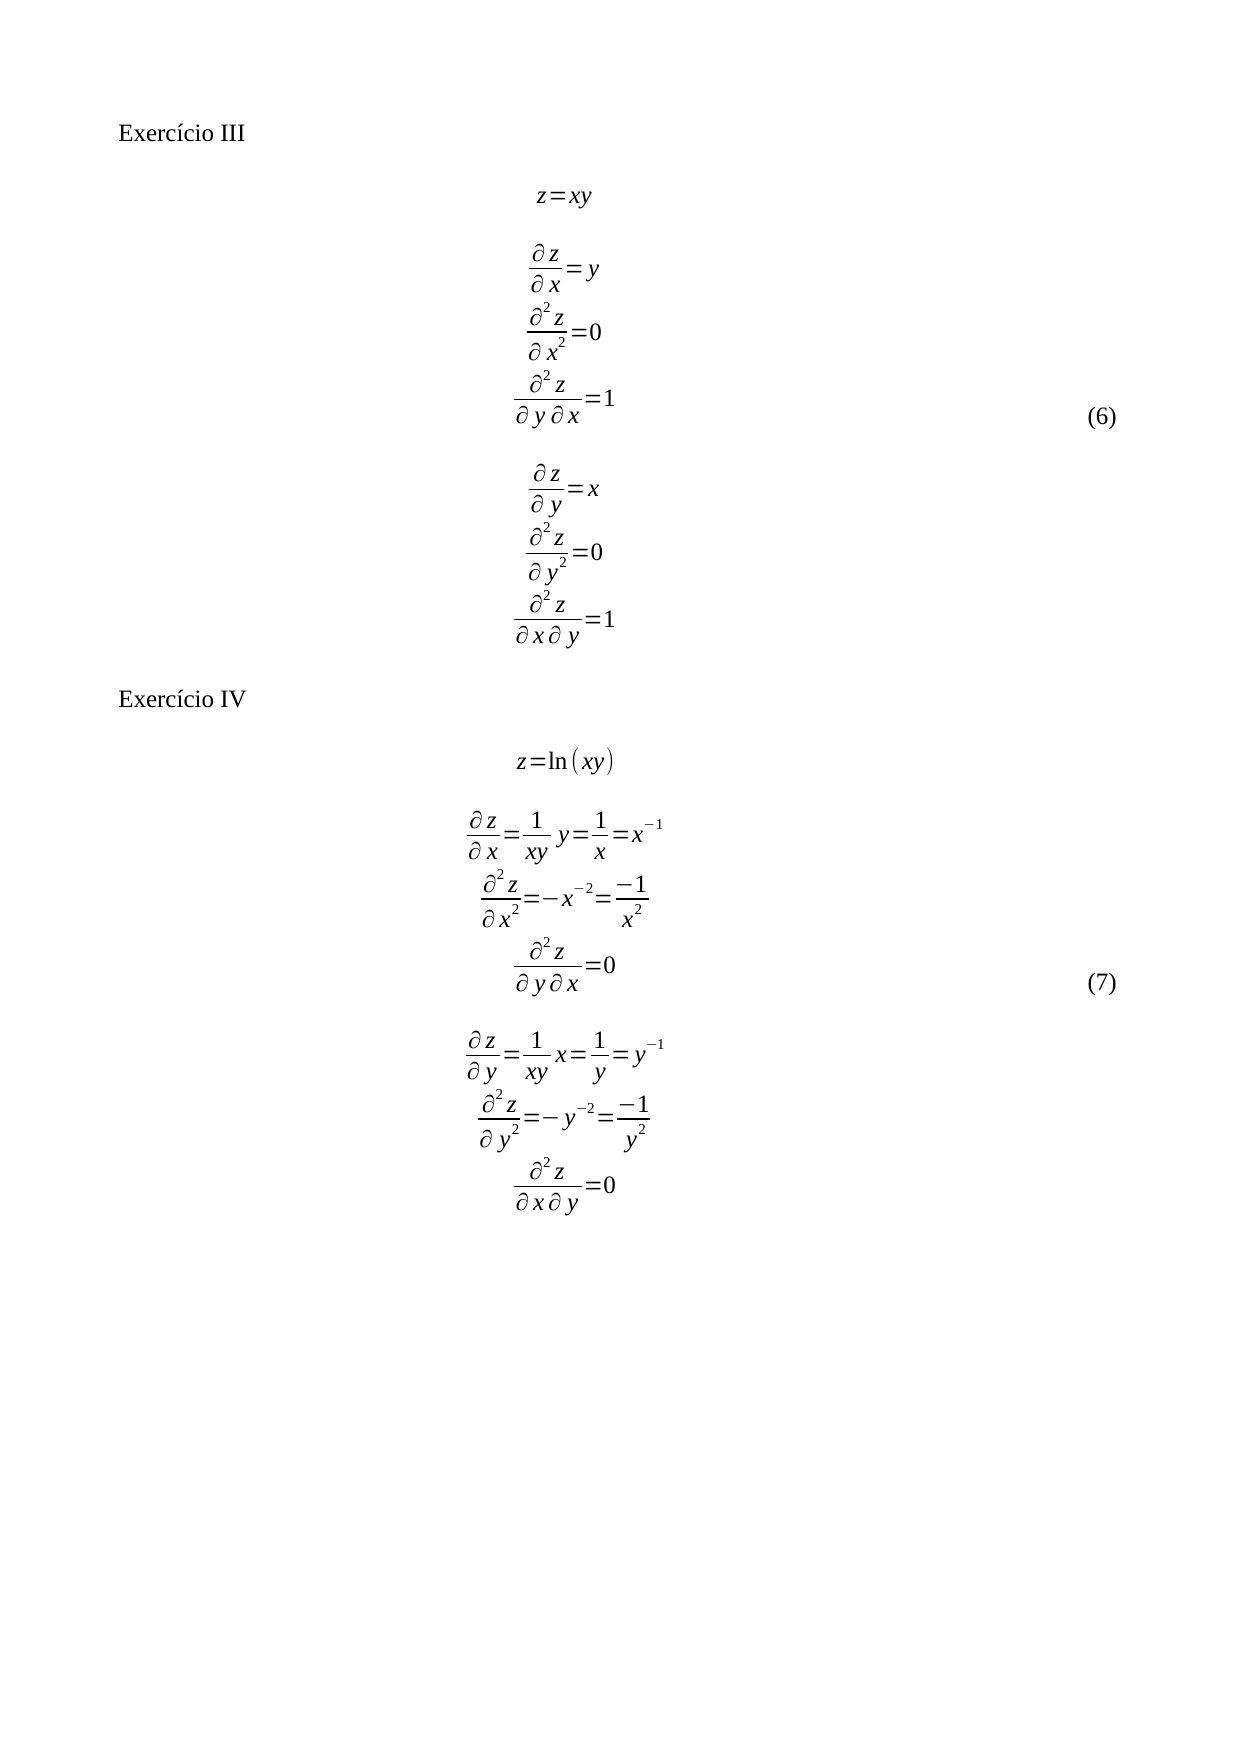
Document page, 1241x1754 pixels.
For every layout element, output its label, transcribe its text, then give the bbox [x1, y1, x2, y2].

text Exercício IV [118, 684, 1122, 713]
table_header (6) [1010, 176, 1122, 655]
table_header [118, 176, 1010, 655]
table_header (7) [1010, 741, 1122, 1222]
text Exercício III [118, 118, 1122, 147]
table_header [118, 741, 1010, 1222]
